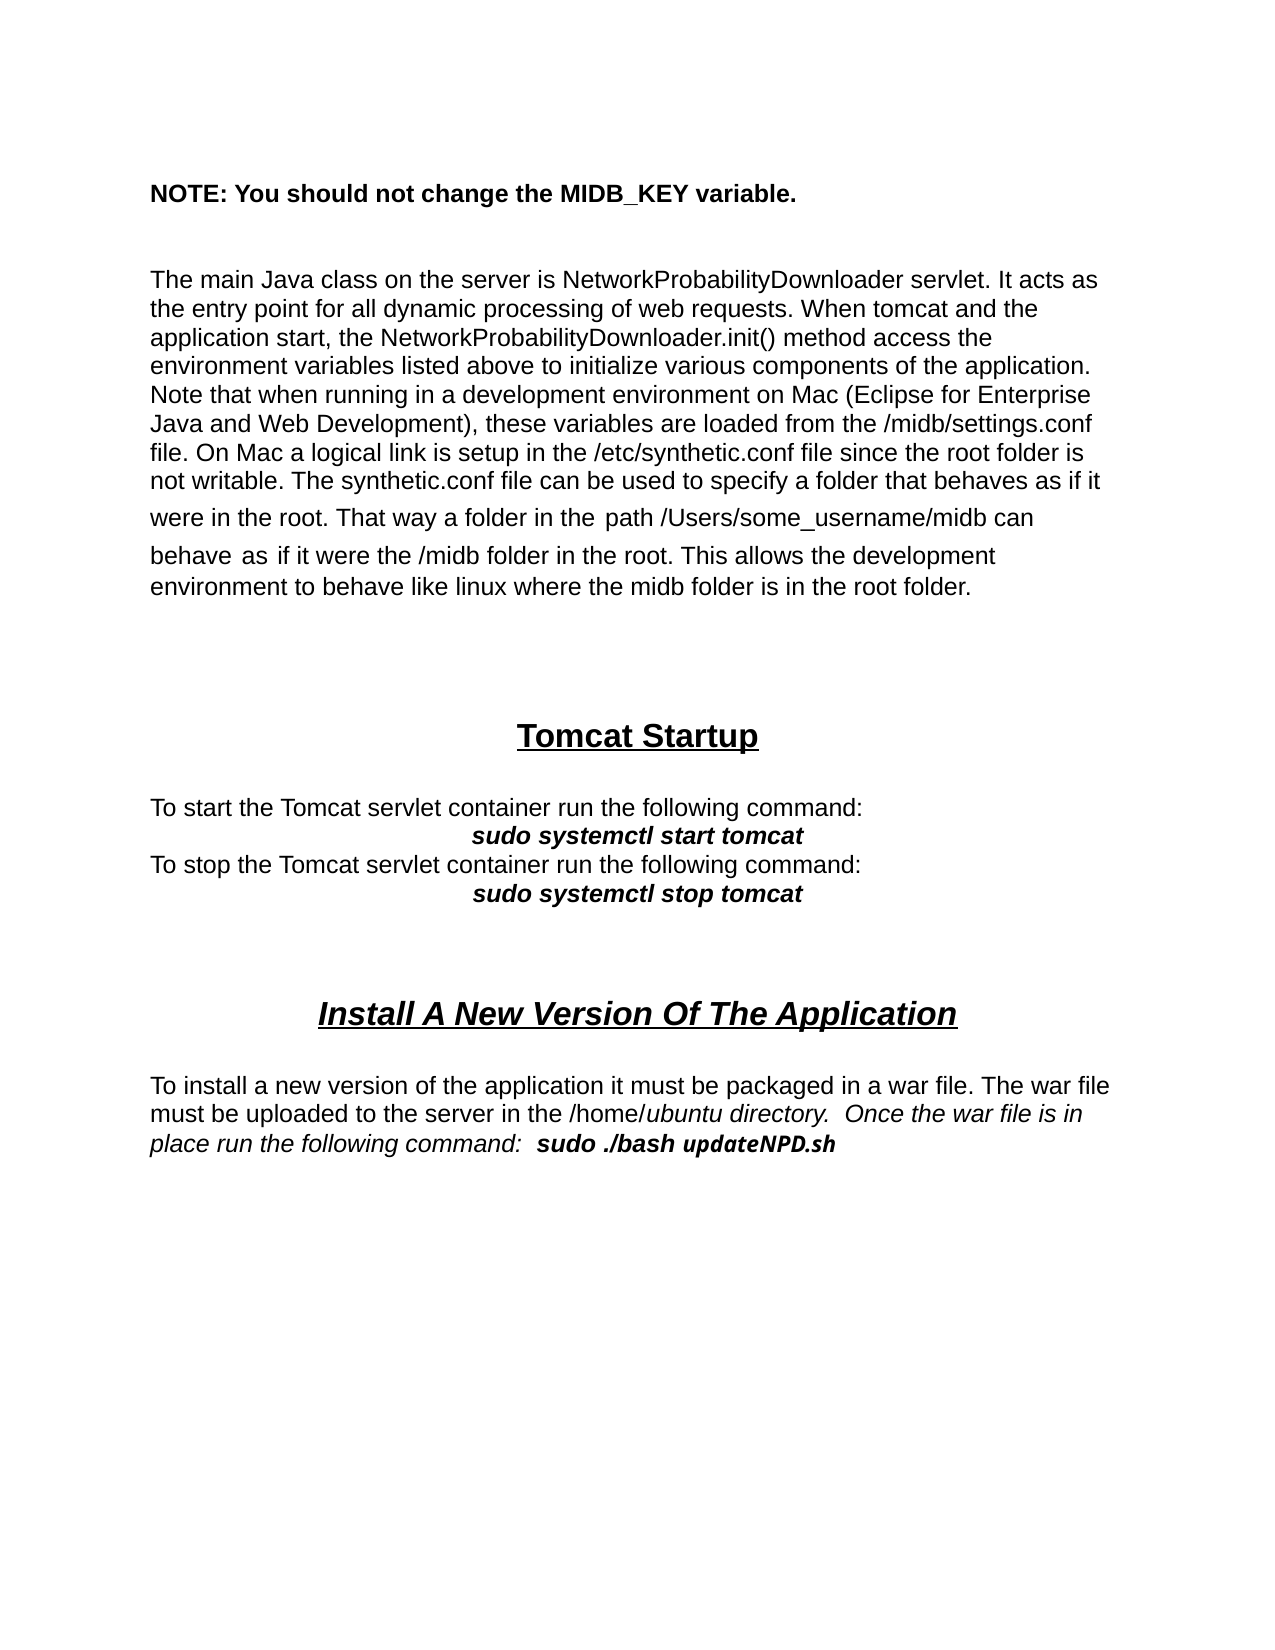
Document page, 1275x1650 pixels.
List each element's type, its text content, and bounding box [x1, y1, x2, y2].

text sudo systemctl stop tomcat [150, 879, 1125, 907]
text To stop the Tomcat servlet container run the following command: [150, 850, 1125, 879]
text sudo systemctl start tomcat [150, 821, 1125, 850]
text To install a new version of the application it must be packaged in a war file. The war file must be uploaded to the server in the /home/ubuntu directory. Once the war file is in place run the following command: sudo ./bash updateNPD.sh [150, 1071, 1125, 1159]
text To start the Tomcat servlet container run the following command: [150, 792, 1125, 821]
text NOTE: You should not change the MIDB_KEY variable. [150, 179, 1125, 207]
text Tomcat Startup [150, 716, 1125, 754]
text The main Java class on the server is NetworkProbabilityDownloader servlet. It acts as the entry point for all dynamic processing of web requests. When tomcat and the application start, the NetworkProbabilityDownloader.init() method access the environment variables listed above to initialize various components of the application. Note that when running in a development environment on Mac (Eclipse for Enterprise Java and Web Development), these variables are loaded from the /midb/settings.conf file. On Mac a logical link is setup in the /etc/synthetic.conf file since the root folder is not writable. The synthetic.conf file can be used to specify a folder that behaves as if it were in the root. That way a folder in the path /Users/some_username/midb can behave as if it were the /midb folder in the root. This allows the development environment to behave like linux where the midb folder is in the root folder. [150, 265, 1125, 601]
text Install A New Version Of The Application [150, 994, 1125, 1032]
